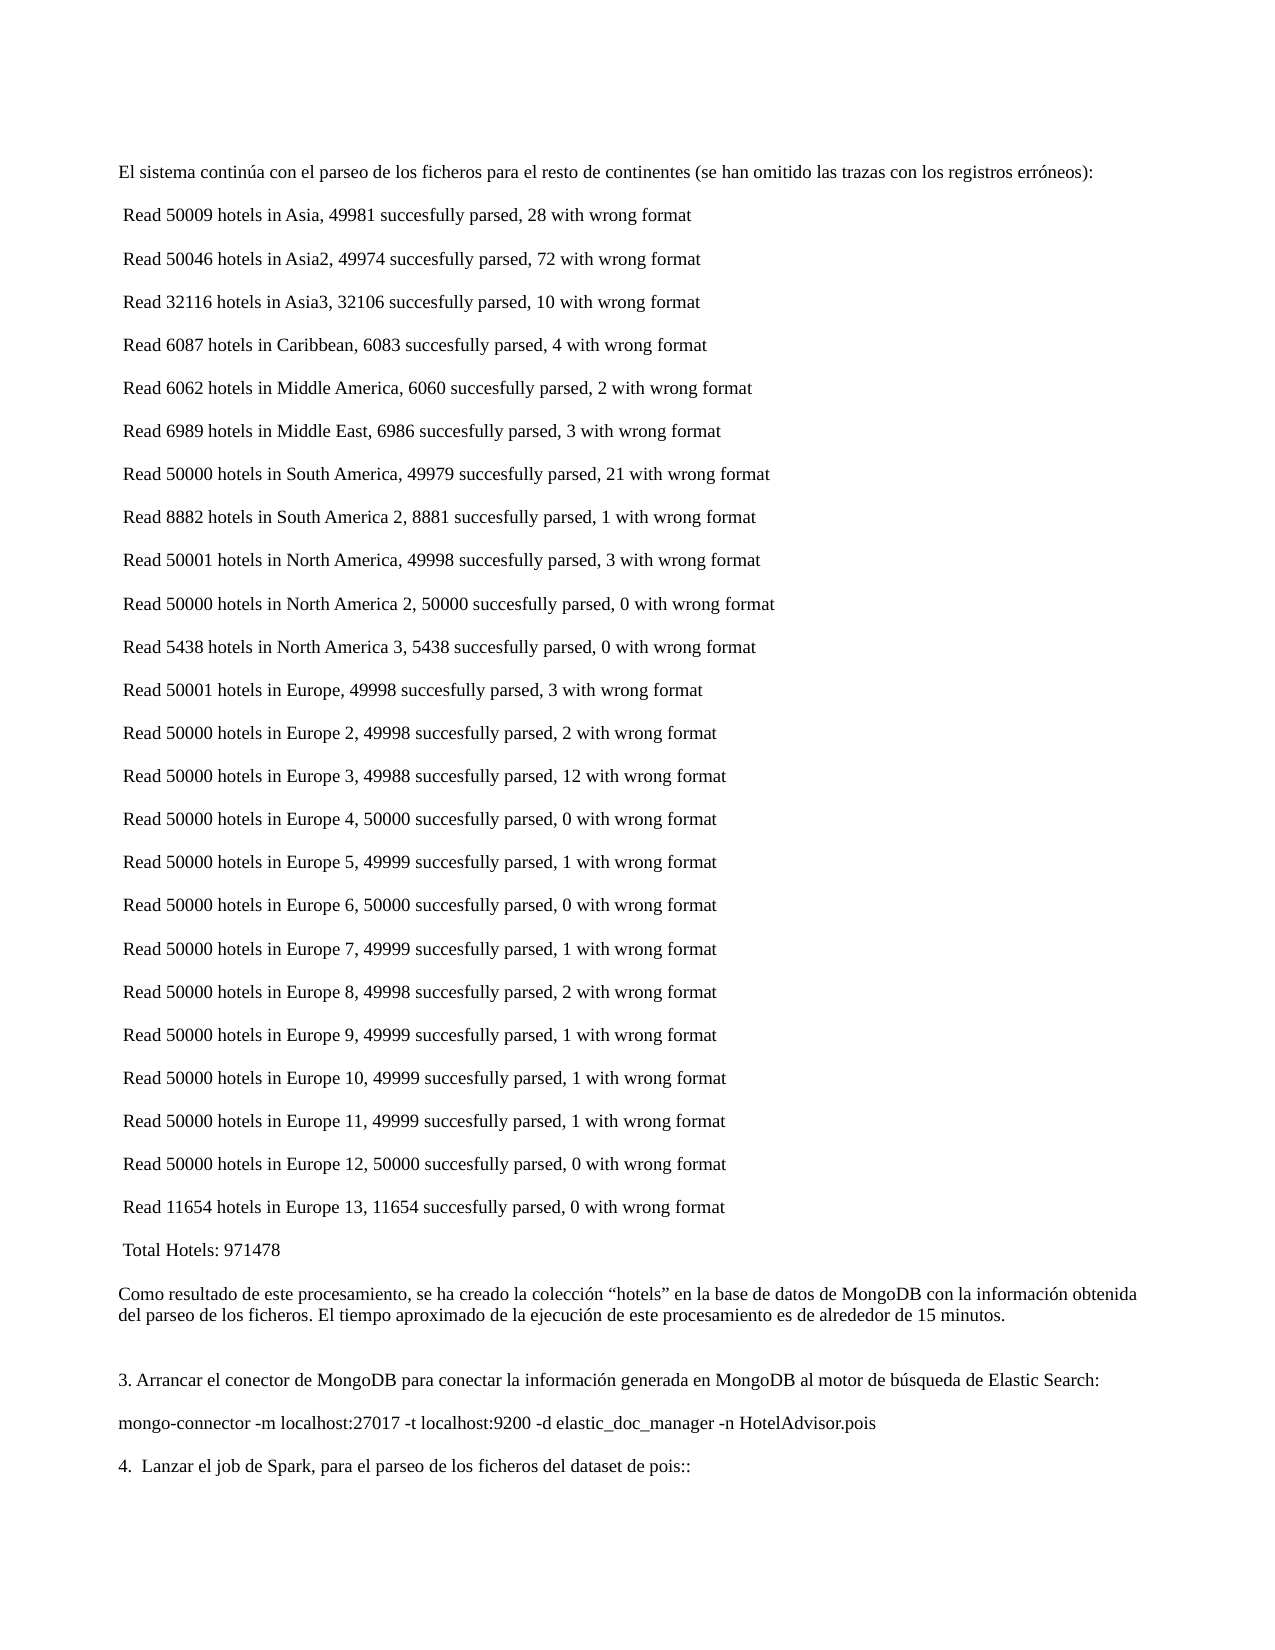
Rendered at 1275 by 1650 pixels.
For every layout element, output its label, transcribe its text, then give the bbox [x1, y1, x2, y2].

text Read 50000 hotels in Europe 9, 49999 succesfully parsed, 1 with wrong format [118, 1024, 1157, 1045]
text 4. Lanzar el job de Spark, para el parseo de los ficheros del dataset de pois:: [118, 1455, 1157, 1477]
text Read 50000 hotels in North America 2, 50000 succesfully parsed, 0 with wrong format [118, 592, 1157, 614]
text Read 6087 hotels in Caribbean, 6083 succesfully parsed, 4 with wrong format [118, 334, 1157, 355]
text Read 50046 hotels in Asia2, 49974 succesfully parsed, 72 with wrong format [118, 247, 1157, 269]
text Read 50001 hotels in Europe, 49998 succesfully parsed, 3 with wrong format [118, 679, 1157, 700]
text Read 50000 hotels in Europe 7, 49999 succesfully parsed, 1 with wrong format [118, 937, 1157, 959]
text Read 50000 hotels in Europe 4, 50000 succesfully parsed, 0 with wrong format [118, 808, 1157, 830]
text Total Hotels: 971478 [118, 1239, 1157, 1261]
text Read 50000 hotels in Europe 8, 49998 succesfully parsed, 2 with wrong format [118, 981, 1157, 1002]
text mongo-connector -m localhost:27017 -t localhost:9200 -d elastic_doc_manager -n HotelAdvisor.pois [118, 1412, 1157, 1433]
text Read 8882 hotels in South America 2, 8881 succesfully parsed, 1 with wrong format [118, 506, 1157, 528]
text Read 32116 hotels in Asia3, 32106 succesfully parsed, 10 with wrong format [118, 291, 1157, 312]
text Read 50000 hotels in South America, 49979 succesfully parsed, 21 with wrong format [118, 463, 1157, 485]
text Read 50000 hotels in Europe 11, 49999 succesfully parsed, 1 with wrong format [118, 1110, 1157, 1132]
text Como resultado de este procesamiento, se ha creado la colección “hotels” en la base de datos de MongoDB con la información obtenida del parseo de los ficheros. El tiempo aproximado de la ejecución de este procesamiento es de alrededor de 15 minutos. [118, 1282, 1157, 1326]
text Read 50009 hotels in Asia, 49981 succesfully parsed, 28 with wrong format [118, 204, 1157, 226]
text Read 50000 hotels in Europe 2, 49998 succesfully parsed, 2 with wrong format [118, 722, 1157, 743]
text Read 50000 hotels in Europe 12, 50000 succesfully parsed, 0 with wrong format [118, 1153, 1157, 1175]
text Read 6989 hotels in Middle East, 6986 succesfully parsed, 3 with wrong format [118, 420, 1157, 442]
text Read 50000 hotels in Europe 10, 49999 succesfully parsed, 1 with wrong format [118, 1067, 1157, 1088]
text Read 50000 hotels in Europe 6, 50000 succesfully parsed, 0 with wrong format [118, 894, 1157, 916]
text Read 50001 hotels in North America, 49998 succesfully parsed, 3 with wrong format [118, 549, 1157, 571]
text 3. Arrancar el conector de MongoDB para conectar la información generada en MongoDB al motor de búsqueda de Elastic Search: [118, 1369, 1157, 1390]
text El sistema continúa con el parseo de los ficheros para el resto de continentes (se han omitido las trazas con los registros erróneos): [118, 161, 1157, 183]
text Read 50000 hotels in Europe 3, 49988 succesfully parsed, 12 with wrong format [118, 765, 1157, 787]
text Read 5438 hotels in North America 3, 5438 succesfully parsed, 0 with wrong format [118, 636, 1157, 657]
text Read 50000 hotels in Europe 5, 49999 succesfully parsed, 1 with wrong format [118, 851, 1157, 873]
text Read 11654 hotels in Europe 13, 11654 succesfully parsed, 0 with wrong format [118, 1196, 1157, 1218]
text Read 6062 hotels in Middle America, 6060 succesfully parsed, 2 with wrong format [118, 377, 1157, 398]
